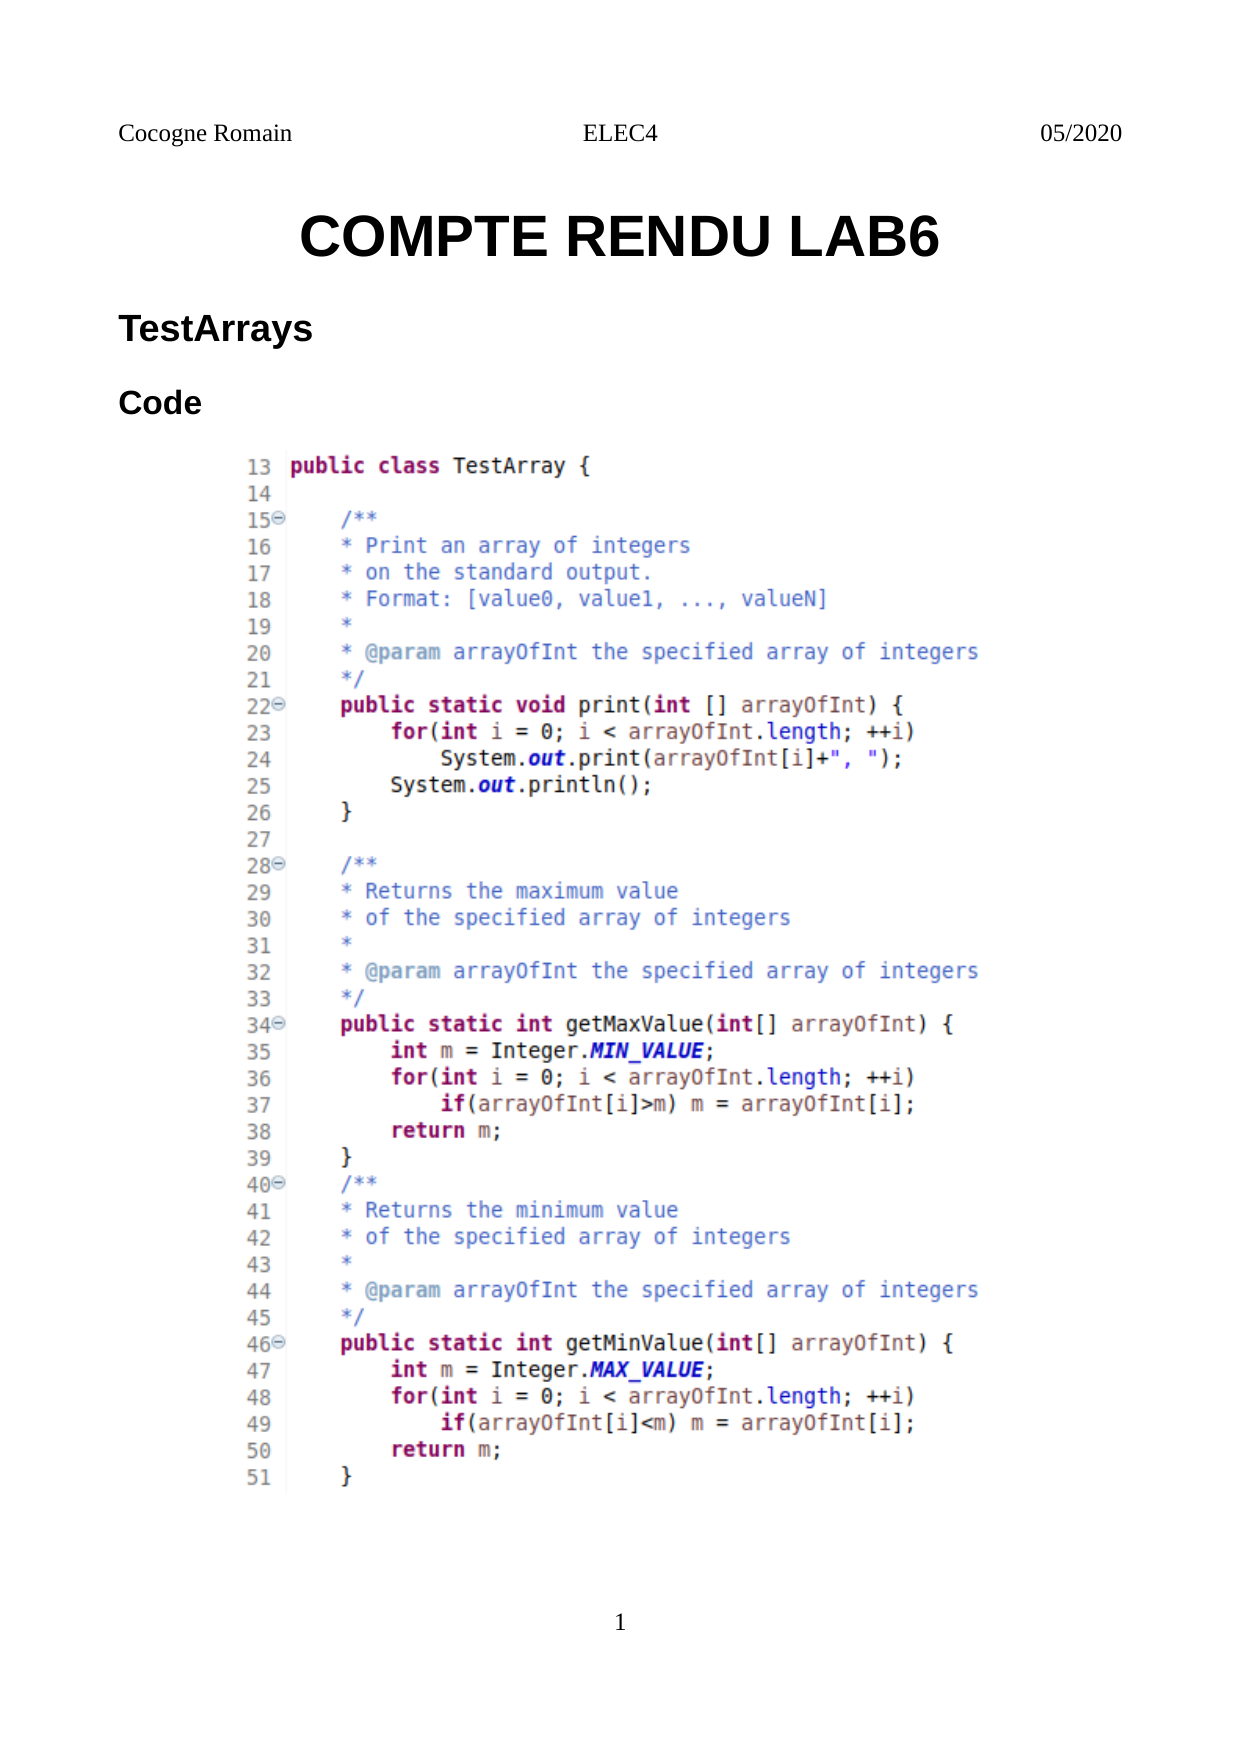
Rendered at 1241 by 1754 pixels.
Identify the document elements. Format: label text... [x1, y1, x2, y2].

title COMPTE RENDU LAB6 [118, 201, 1122, 268]
subtitle TestArrays [118, 306, 1122, 349]
picture [246, 450, 995, 1493]
subtitle Code [118, 383, 1122, 422]
